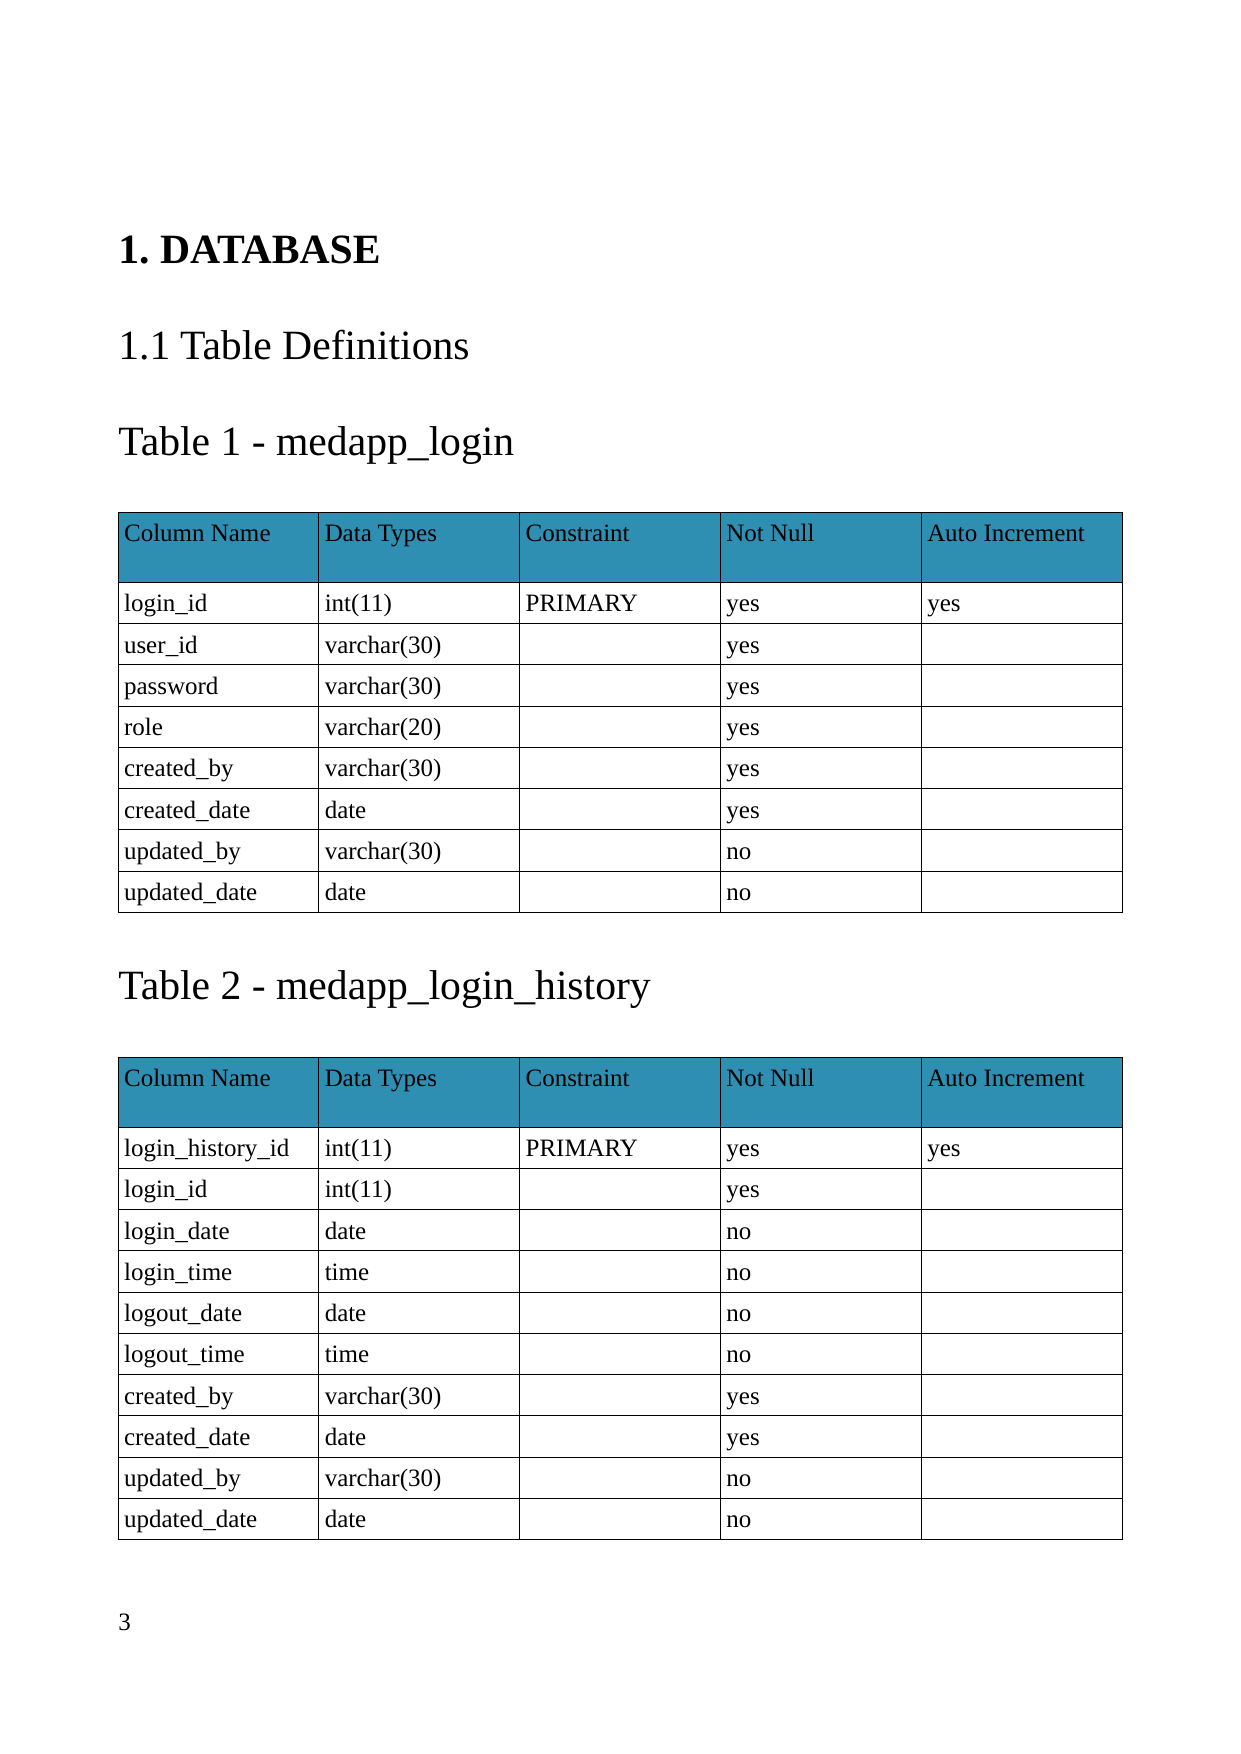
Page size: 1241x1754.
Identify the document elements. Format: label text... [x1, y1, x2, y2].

table_cell login_time [119, 1251, 318, 1292]
table_header Not Null [721, 513, 921, 582]
table_cell logout_date [119, 1293, 318, 1333]
table_cell [520, 1210, 720, 1250]
table_cell [520, 707, 720, 747]
table_cell [922, 1210, 1122, 1250]
table_cell PRIMARY [520, 1128, 720, 1168]
table_cell varchar(30) [319, 665, 519, 706]
table_cell [922, 1375, 1122, 1415]
table_cell login_id [119, 1169, 318, 1209]
table_cell time [319, 1334, 519, 1374]
table_cell [520, 1169, 720, 1209]
table_cell date [319, 1293, 519, 1333]
table_cell login_history_id [119, 1128, 318, 1168]
table_cell [922, 624, 1122, 664]
table_cell updated_by [119, 830, 318, 871]
table_cell yes [721, 707, 921, 747]
table_cell [520, 624, 720, 664]
table_cell varchar(30) [319, 1375, 519, 1415]
table_cell time [319, 1251, 519, 1292]
table_cell yes [721, 1169, 921, 1209]
table_header Auto Increment [922, 513, 1122, 582]
table_cell user_id [119, 624, 318, 664]
table_cell [922, 1499, 1122, 1539]
table_cell int(11) [319, 583, 519, 623]
table_header Column Name [119, 513, 318, 582]
table_cell [922, 707, 1122, 747]
table_cell yes [721, 789, 921, 829]
table_cell updated_date [119, 1499, 318, 1539]
table_cell no [721, 1210, 921, 1250]
text Table 1 - medapp_login [118, 416, 1122, 464]
table_cell varchar(30) [319, 748, 519, 788]
table_header Constraint [520, 513, 720, 582]
table_cell [922, 1251, 1122, 1292]
table_cell [922, 1458, 1122, 1498]
table_cell yes [721, 624, 921, 664]
table_header Not Null [721, 1058, 921, 1127]
table_cell yes [922, 583, 1122, 623]
table_cell yes [721, 665, 921, 706]
table_cell no [721, 1334, 921, 1374]
table_cell PRIMARY [520, 583, 720, 623]
table_cell int(11) [319, 1169, 519, 1209]
table_cell varchar(30) [319, 830, 519, 871]
table_cell [922, 1334, 1122, 1374]
table_cell [520, 1375, 720, 1415]
table_cell logout_time [119, 1334, 318, 1374]
text 1. DATABASE 1.1 Table Definitions [118, 224, 1122, 368]
table_cell yes [721, 583, 921, 623]
table_cell no [721, 1293, 921, 1333]
table_cell [520, 1499, 720, 1539]
table_cell date [319, 872, 519, 912]
table_cell [520, 830, 720, 871]
table_header Data Types [319, 513, 519, 582]
table_header Auto Increment [922, 1058, 1122, 1127]
table_cell yes [922, 1128, 1122, 1168]
table_cell password [119, 665, 318, 706]
table_header Column Name [119, 1058, 318, 1127]
table_cell role [119, 707, 318, 747]
table_cell [520, 1293, 720, 1333]
table_cell no [721, 872, 921, 912]
table_cell no [721, 830, 921, 871]
text Table 2 - medapp_login_history [118, 961, 1122, 1009]
table_cell created_date [119, 1416, 318, 1457]
table_cell [520, 665, 720, 706]
table_cell [520, 748, 720, 788]
table_cell yes [721, 1416, 921, 1457]
table_cell [520, 1458, 720, 1498]
table_cell [922, 665, 1122, 706]
table_cell created_date [119, 789, 318, 829]
table_cell login_date [119, 1210, 318, 1250]
table_cell created_by [119, 748, 318, 788]
table_cell int(11) [319, 1128, 519, 1168]
table_cell yes [721, 1375, 921, 1415]
table_cell date [319, 1210, 519, 1250]
table_cell [922, 1416, 1122, 1457]
table_cell date [319, 1499, 519, 1539]
table_cell [520, 872, 720, 912]
table_cell [922, 830, 1122, 871]
table_cell varchar(30) [319, 1458, 519, 1498]
table_cell login_id [119, 583, 318, 623]
table_cell [922, 1293, 1122, 1333]
table_cell [520, 1251, 720, 1292]
table_cell [922, 1169, 1122, 1209]
table_cell no [721, 1499, 921, 1539]
table_cell no [721, 1251, 921, 1292]
table_cell varchar(20) [319, 707, 519, 747]
table_cell updated_by [119, 1458, 318, 1498]
table_cell date [319, 1416, 519, 1457]
table_cell [922, 872, 1122, 912]
table_cell yes [721, 748, 921, 788]
table_cell yes [721, 1128, 921, 1168]
table_cell date [319, 789, 519, 829]
table_cell [520, 1416, 720, 1457]
table_cell no [721, 1458, 921, 1498]
table_cell [922, 789, 1122, 829]
table_header Constraint [520, 1058, 720, 1127]
table_cell [520, 1334, 720, 1374]
table_cell updated_date [119, 872, 318, 912]
table_cell [520, 789, 720, 829]
table_cell created_by [119, 1375, 318, 1415]
table_cell varchar(30) [319, 624, 519, 664]
table_header Data Types [319, 1058, 519, 1127]
table_cell [922, 748, 1122, 788]
